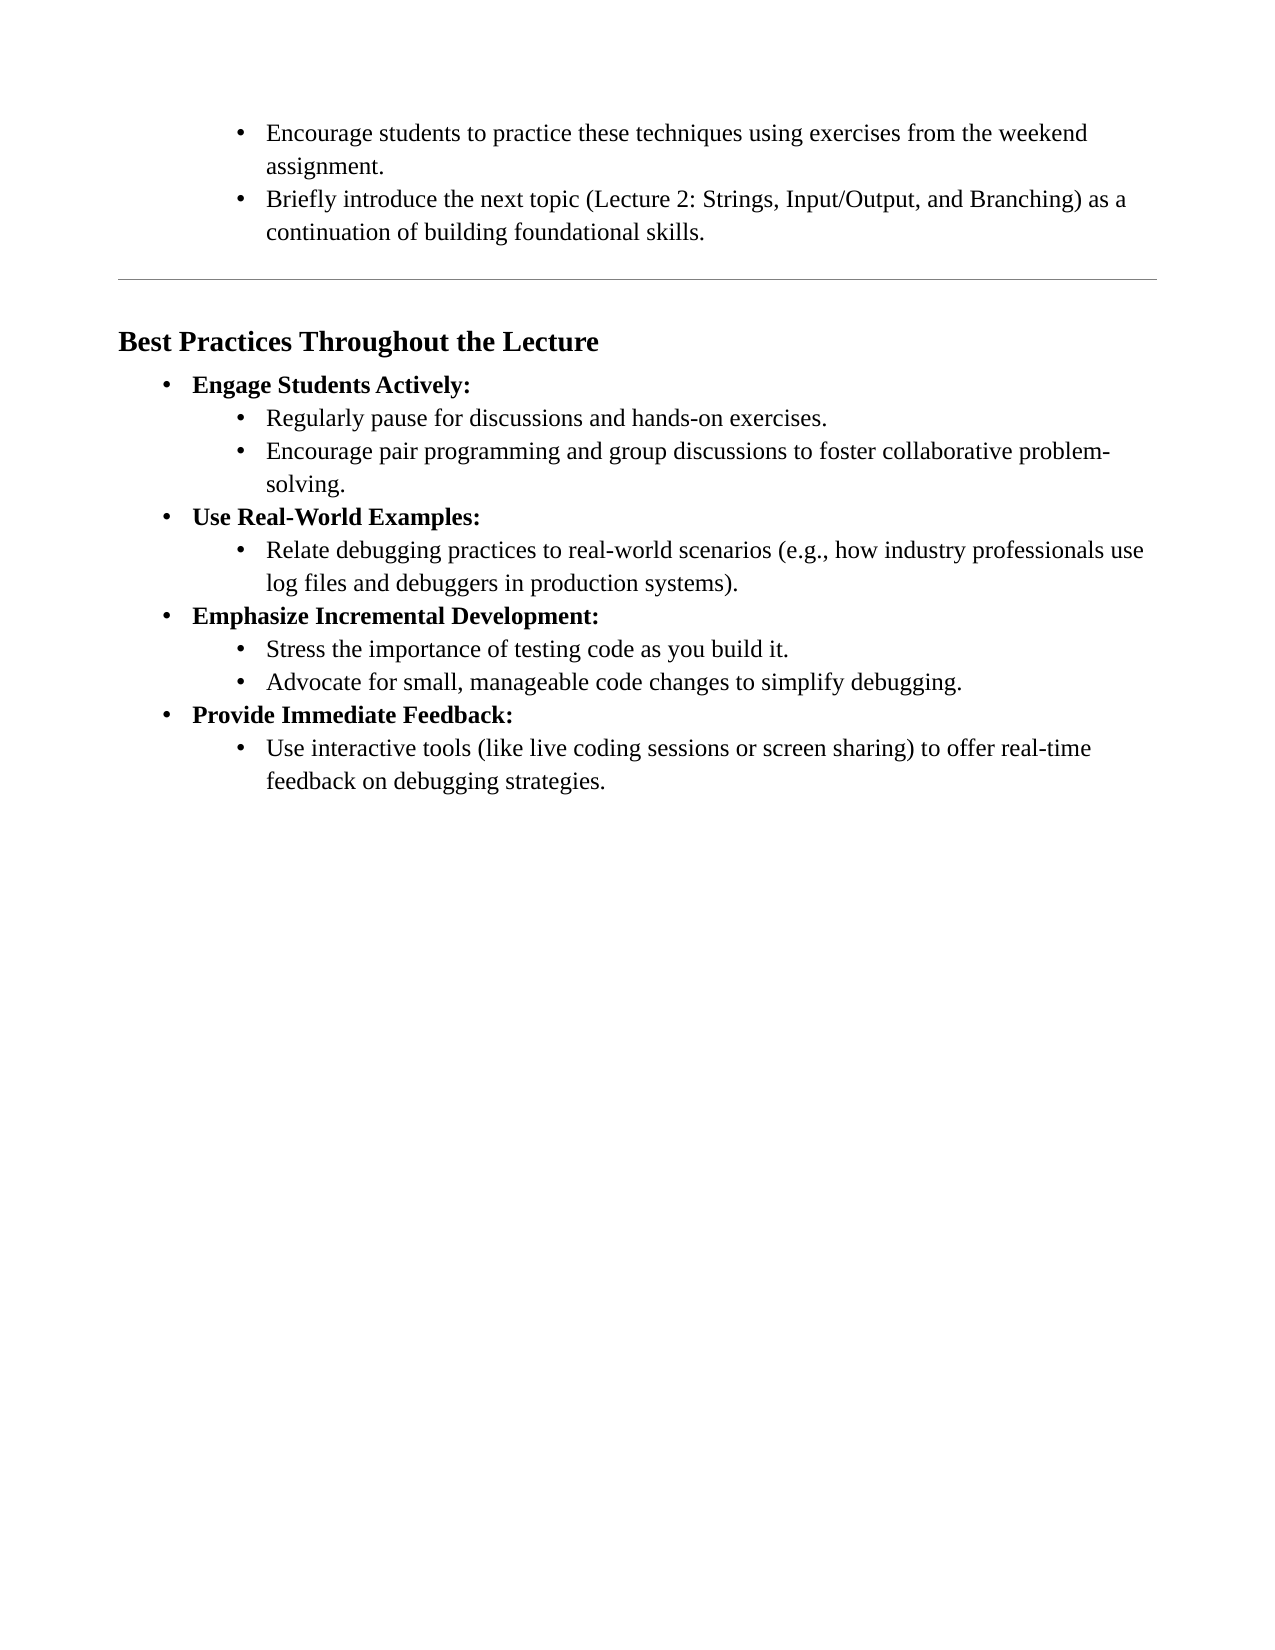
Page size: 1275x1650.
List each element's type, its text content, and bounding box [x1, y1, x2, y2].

list Regularly pause for discussions and hands-on exercises. [236, 403, 1157, 431]
list Encourage pair programming and group discussions to foster collaborative problem-solving. [236, 436, 1157, 497]
list Provide Immediate Feedback: [162, 700, 1157, 729]
subtitle Best Practices Throughout the Lecture [118, 324, 1157, 357]
list Encourage students to practice these techniques using exercises from the weekend assignment. [236, 118, 1157, 180]
list Emphasize Incremental Development: [162, 601, 1157, 629]
list Briefly introduce the next topic (Lecture 2: Strings, Input/Output, and Branching) as a continuation of building foundational skills. [236, 184, 1157, 246]
list Use Real-World Examples: [162, 502, 1157, 531]
list Advocate for small, manageable code changes to simplify debugging. [236, 667, 1157, 696]
list Engage Students Actively: [162, 370, 1157, 398]
list Relate debugging practices to real-world scenarios (e.g., how industry professionals use log files and debuggers in production systems). [236, 535, 1157, 597]
list Use interactive tools (like live coding sessions or screen sharing) to offer real-time feedback on debugging strategies. [236, 733, 1157, 795]
list Stress the importance of testing code as you build it. [236, 634, 1157, 663]
